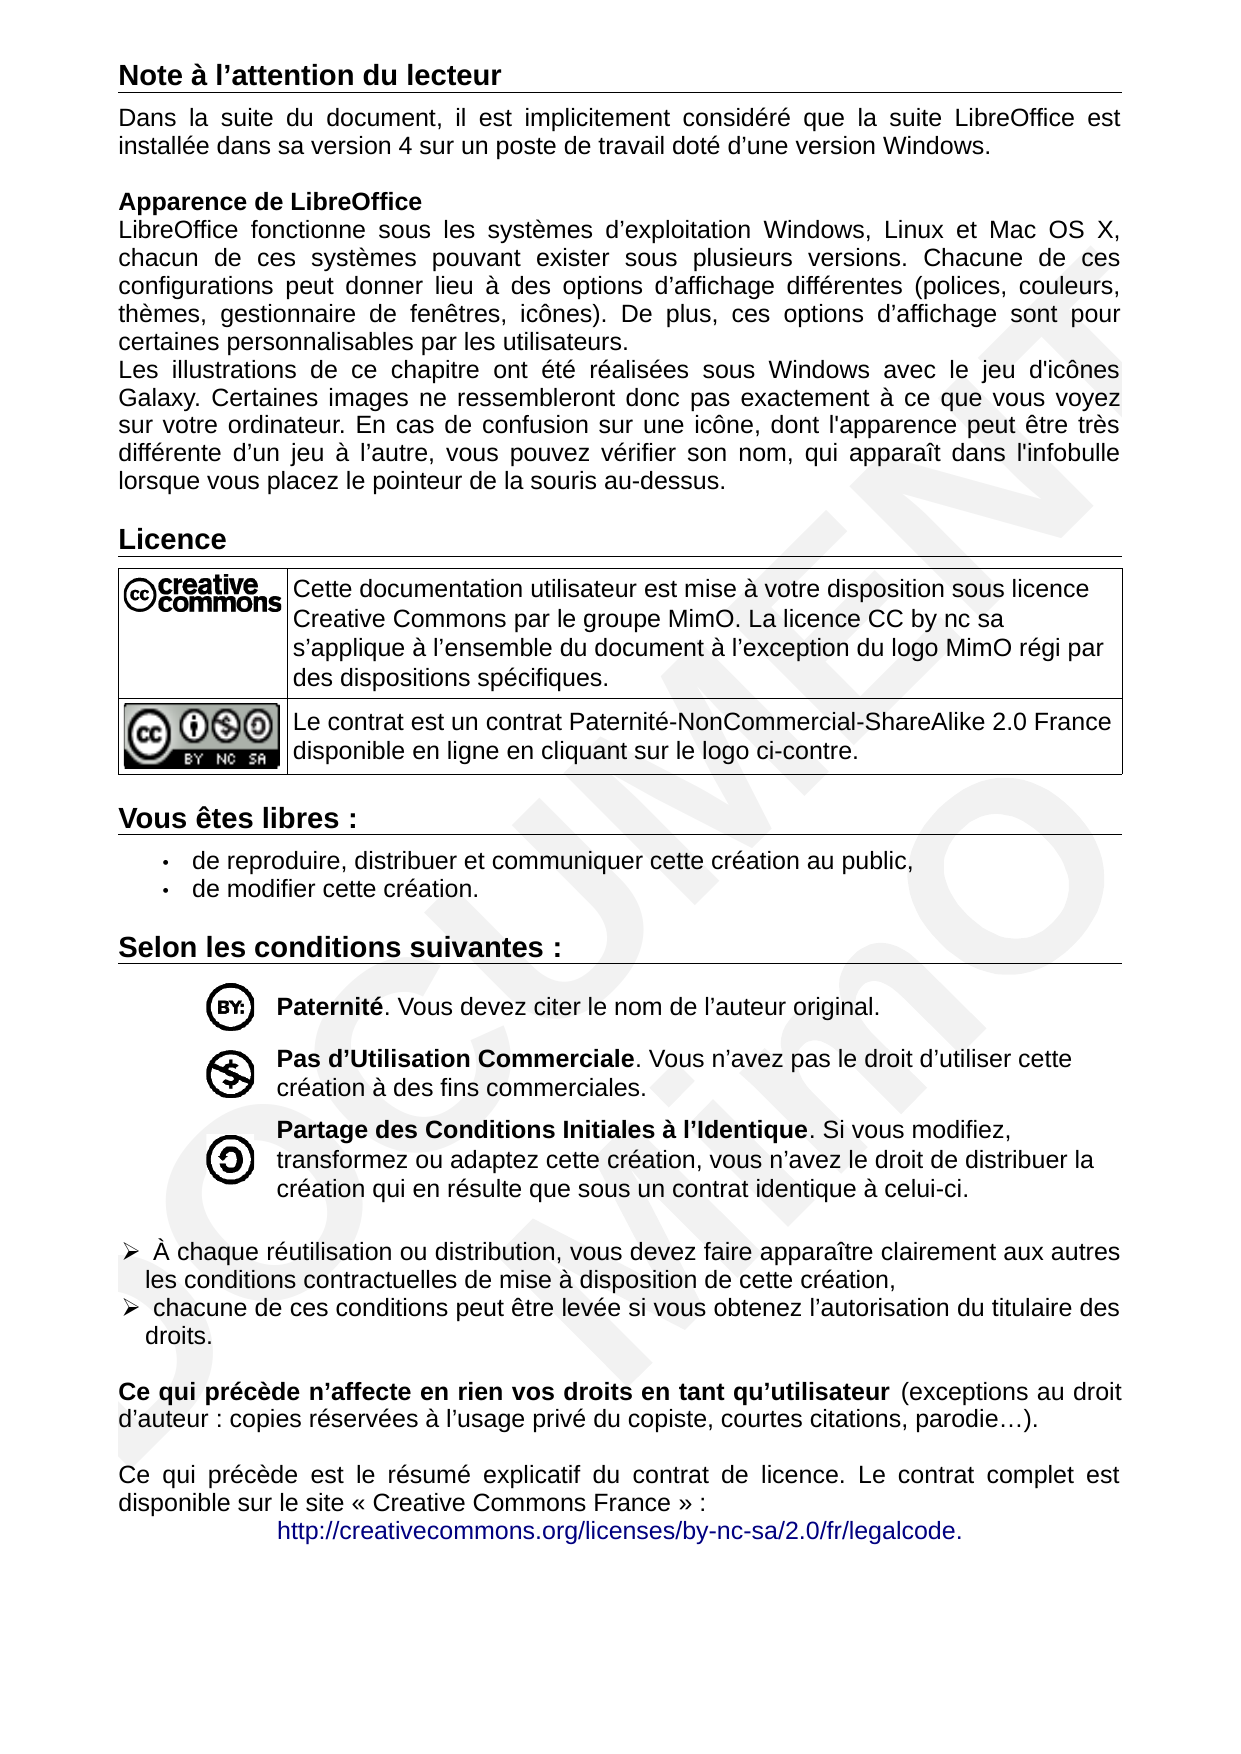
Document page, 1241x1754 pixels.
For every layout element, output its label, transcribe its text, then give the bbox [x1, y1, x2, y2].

text Apparence de LibreOffice [118, 188, 1122, 216]
picture [206, 982, 255, 1031]
picture [123, 574, 282, 612]
text Vous êtes libres : [118, 802, 1122, 834]
table_cell Partage des Conditions Initiales à l’Identique. Si vous modifiez, transformez ou adaptez cette création, vous n’avez le droit de distribuer la création qui en résulte que sous un contrat identique à celui-ci. [270, 1109, 1120, 1210]
text Les illustrations de ce chapitre ont été réalisées sous Windows avec le jeu d'icônes Galaxy. Certaines images ne ressembleront donc pas exactement à ce que vous voyez sur votre ordinateur. En cas de confusion sur une icône, dont l'apparence peut être très différente d’un jeu à l’autre, vous pouvez vérifier son nom, qui apparaît dans l'infobulle lorsque vous placez le pointeur de la souris au-dessus. [118, 356, 1122, 495]
text Note à l’attention du lecteur [118, 59, 1122, 92]
table_cell [200, 1037, 270, 1109]
table_header [200, 976, 270, 1037]
text LibreOffice fonctionne sous les systèmes d’exploitation Windows, Linux et Mac OS X, chacun de ces systèmes pouvant exister sous plusieurs versions. Chacune de ces configurations peut donner lieu à des options d’affichage différentes (polices, couleurs, thèmes, gestionnaire de fenêtres, icônes). De plus, ces options d’affichage sont pour certaines personnalisables par les utilisateurs. [118, 216, 1122, 356]
text Dans la suite du document, il est implicitement considéré que la suite LibreOffice est installée dans sa version 4 sur un poste de travail doté d’une version Windows. [118, 104, 1122, 160]
table_cell [200, 1109, 270, 1210]
table_header Paternité. Vous devez citer le nom de l’auteur original. [270, 976, 1120, 1037]
text Licence [118, 523, 1122, 556]
list de reproduire, distribuer et communiquer cette création au public, [162, 847, 1122, 875]
text Selon les conditions suivantes : [118, 931, 1122, 963]
picture [206, 1048, 255, 1098]
list À chaque réutilisation ou distribution, vous devez faire apparaître clairement aux autres les conditions contractuelles de mise à disposition de cette création, [121, 1238, 1122, 1293]
list chacune de ces conditions peut être levée si vous obtenez l’autorisation du titulaire des droits. [121, 1293, 1122, 1349]
table_header Cette documentation utilisateur est mise à votre disposition sous licence Creative Commons par le groupe MimO. La licence CC by nc sa s’applique à l’ensemble du document à l’exception du logo MimO régi par des dispositions spécifiques. [288, 569, 1122, 698]
text http://creativecommons.org/licenses/by-nc-sa/2.0/fr/legalcode. [118, 1517, 1122, 1545]
table_cell Pas d’Utilisation Commerciale. Vous n’avez pas le droit d’utiliser cette création à des fins commerciales. [270, 1037, 1120, 1109]
picture [123, 703, 280, 769]
picture [206, 1134, 255, 1185]
table_header [119, 569, 287, 698]
text Ce qui précède est le résumé explicatif du contrat de licence. Le contrat complet est disponible sur le site « Creative Commons France » : [118, 1461, 1122, 1517]
table_cell Le contrat est un contrat Paternité-NonCommercial-ShareAlike 2.0 France disponible en ligne en cliquant sur le logo ci-contre. [288, 699, 1122, 774]
table_cell [119, 699, 287, 774]
text Ce qui précède n’affecte en rien vos droits en tant qu’utilisateur (exceptions au droit d’auteur : copies réservées à l’usage privé du copiste, courtes citations, parodie…). [118, 1377, 1122, 1433]
list de modifier cette création. [162, 875, 1122, 903]
